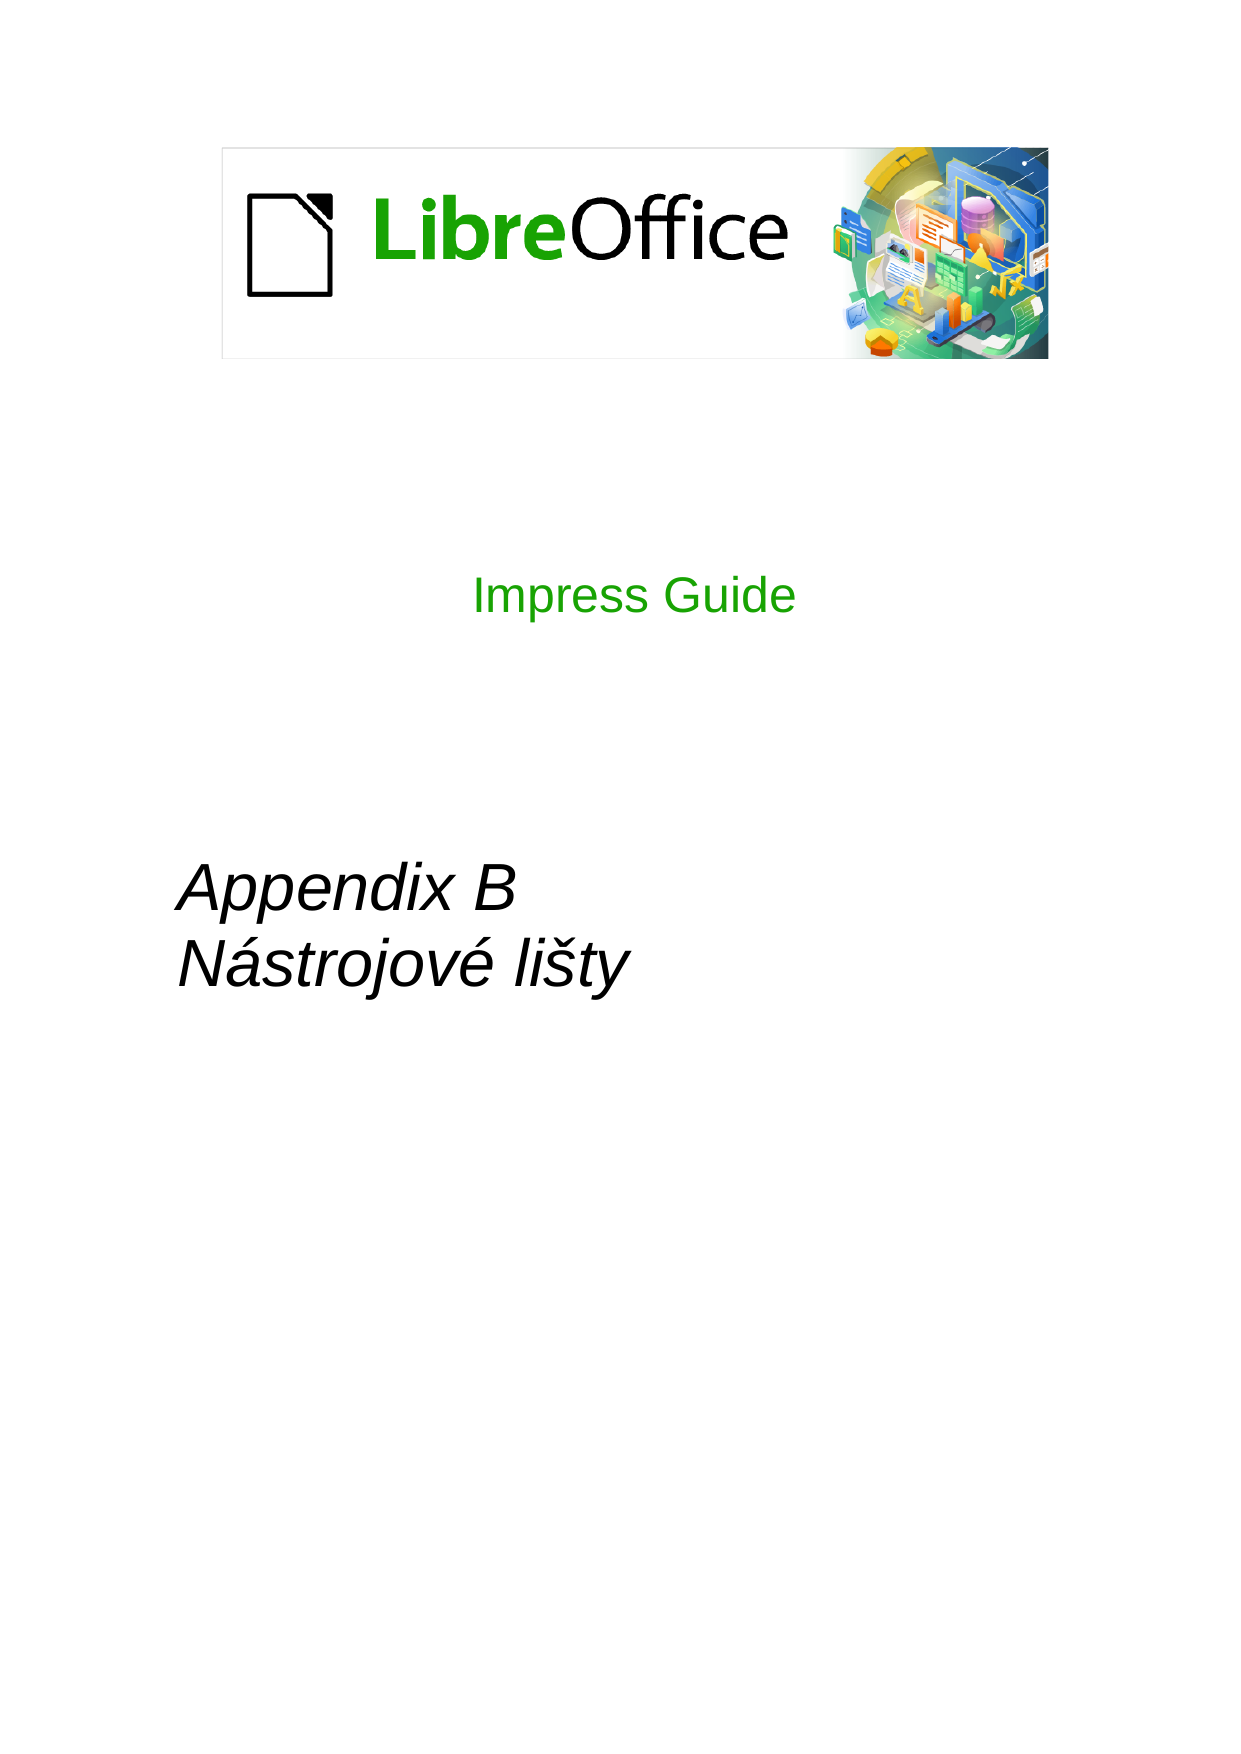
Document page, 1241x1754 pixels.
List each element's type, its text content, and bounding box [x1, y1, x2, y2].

picture [221, 147, 1049, 359]
text Průvodce programem Impress [177, 566, 1093, 623]
title Appendix B Nástrojové lišty [177, 848, 1093, 1000]
